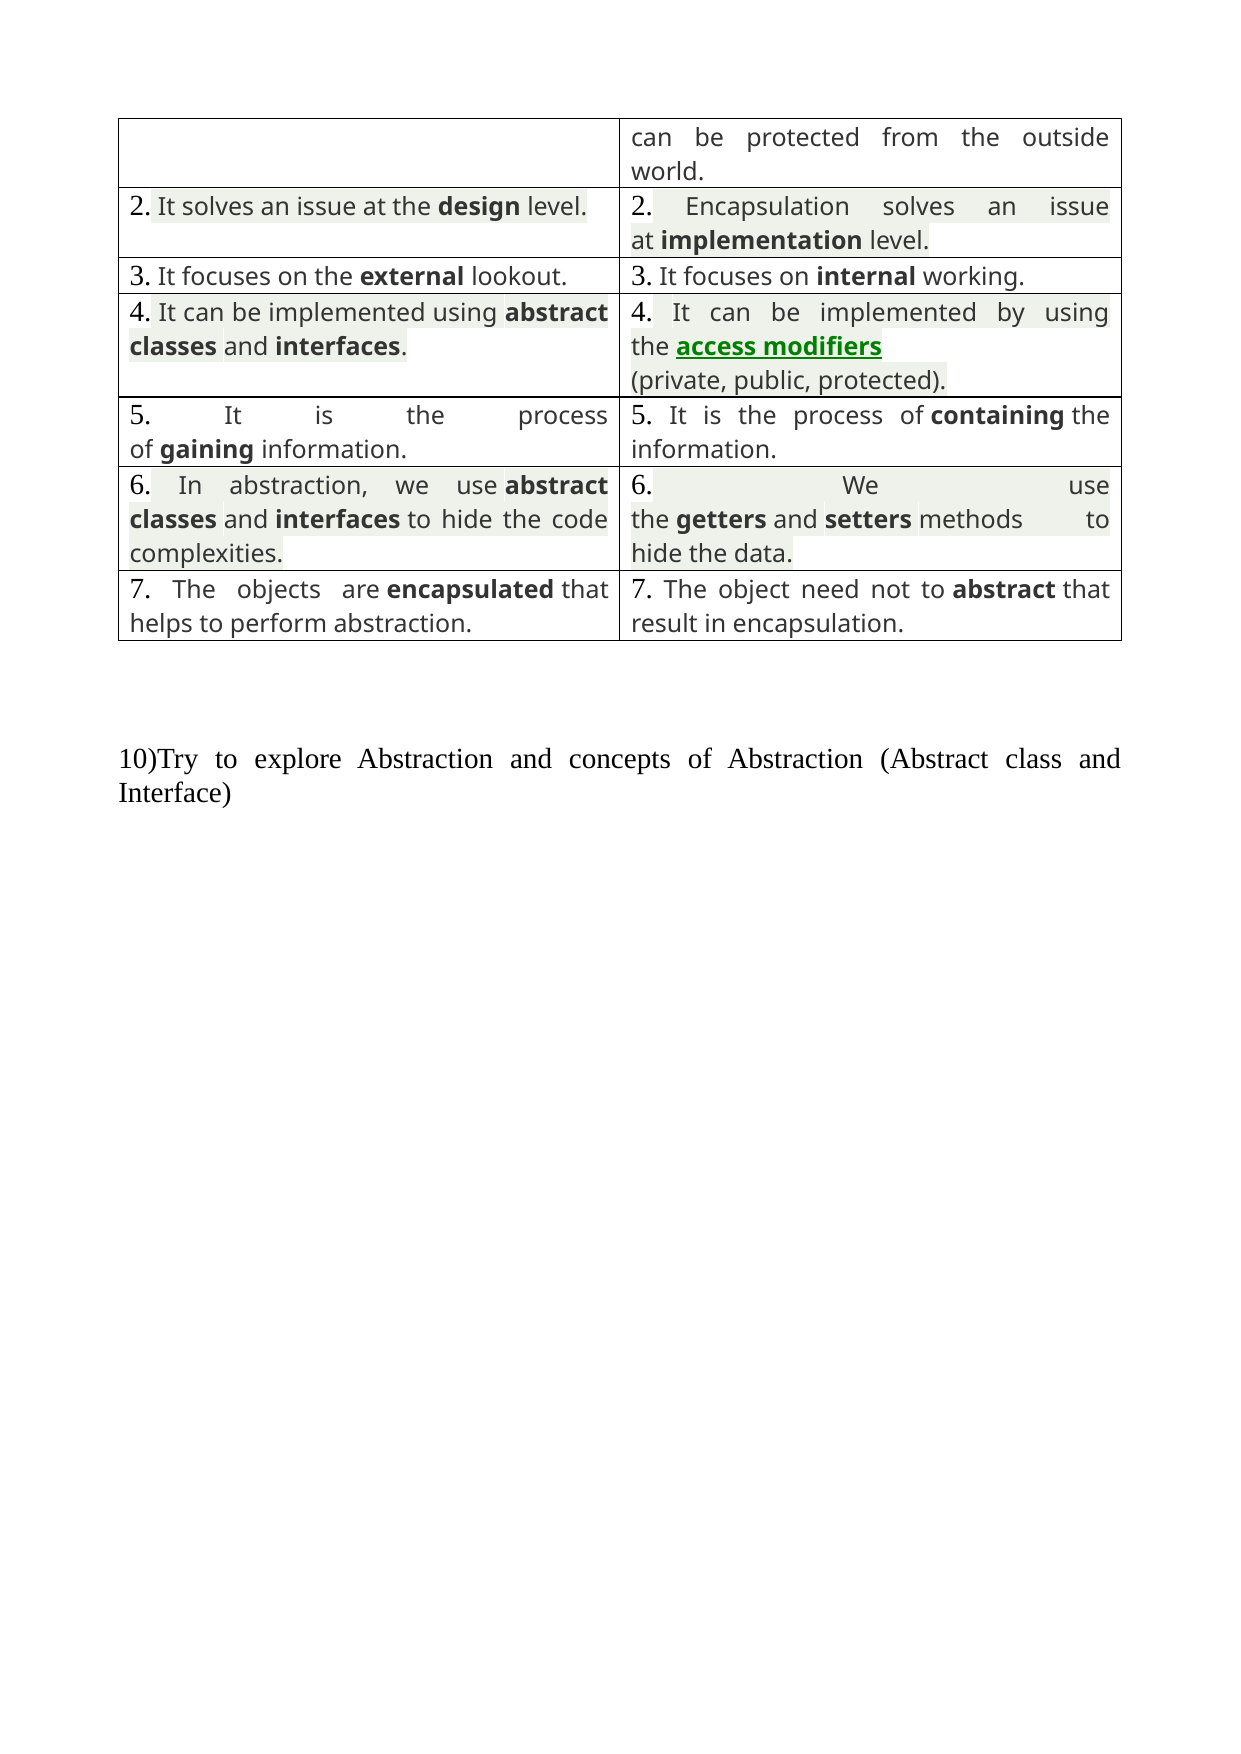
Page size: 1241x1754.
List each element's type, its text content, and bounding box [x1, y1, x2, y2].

table_cell 3. It focuses on the external lookout. [119, 258, 619, 293]
table_cell 2. Encapsulation solves an issue at implementation level. [620, 188, 1121, 257]
table_cell can be protected from the outside world. [620, 119, 1121, 187]
table_cell 7. The object need not to abstract that result in encapsulation. [620, 571, 1121, 639]
table_cell 6. We use the getters and setters methods to hide the data. [620, 467, 1121, 570]
table_cell [119, 119, 619, 187]
table_cell 4. It can be implemented by using the access modifiers (private, public, protected). [620, 294, 1121, 396]
text 10)Try to explore Abstraction and concepts of Abstraction (Abstract class and Interface) [118, 741, 1122, 808]
table_cell 5. It is the process of gaining information. [119, 398, 619, 466]
table_cell 2. It solves an issue at the design level. [119, 188, 619, 257]
table_cell 5. It is the process of containing the information. [620, 398, 1121, 466]
table_cell 6. In abstraction, we use abstract classes and interfaces to hide the code complexities. [119, 467, 619, 570]
table_cell 3. It focuses on internal working. [620, 258, 1121, 293]
table_cell 7. The objects are encapsulated that helps to perform abstraction. [119, 571, 619, 639]
table_cell 4. It can be implemented using abstract classes and interfaces. [119, 294, 619, 396]
